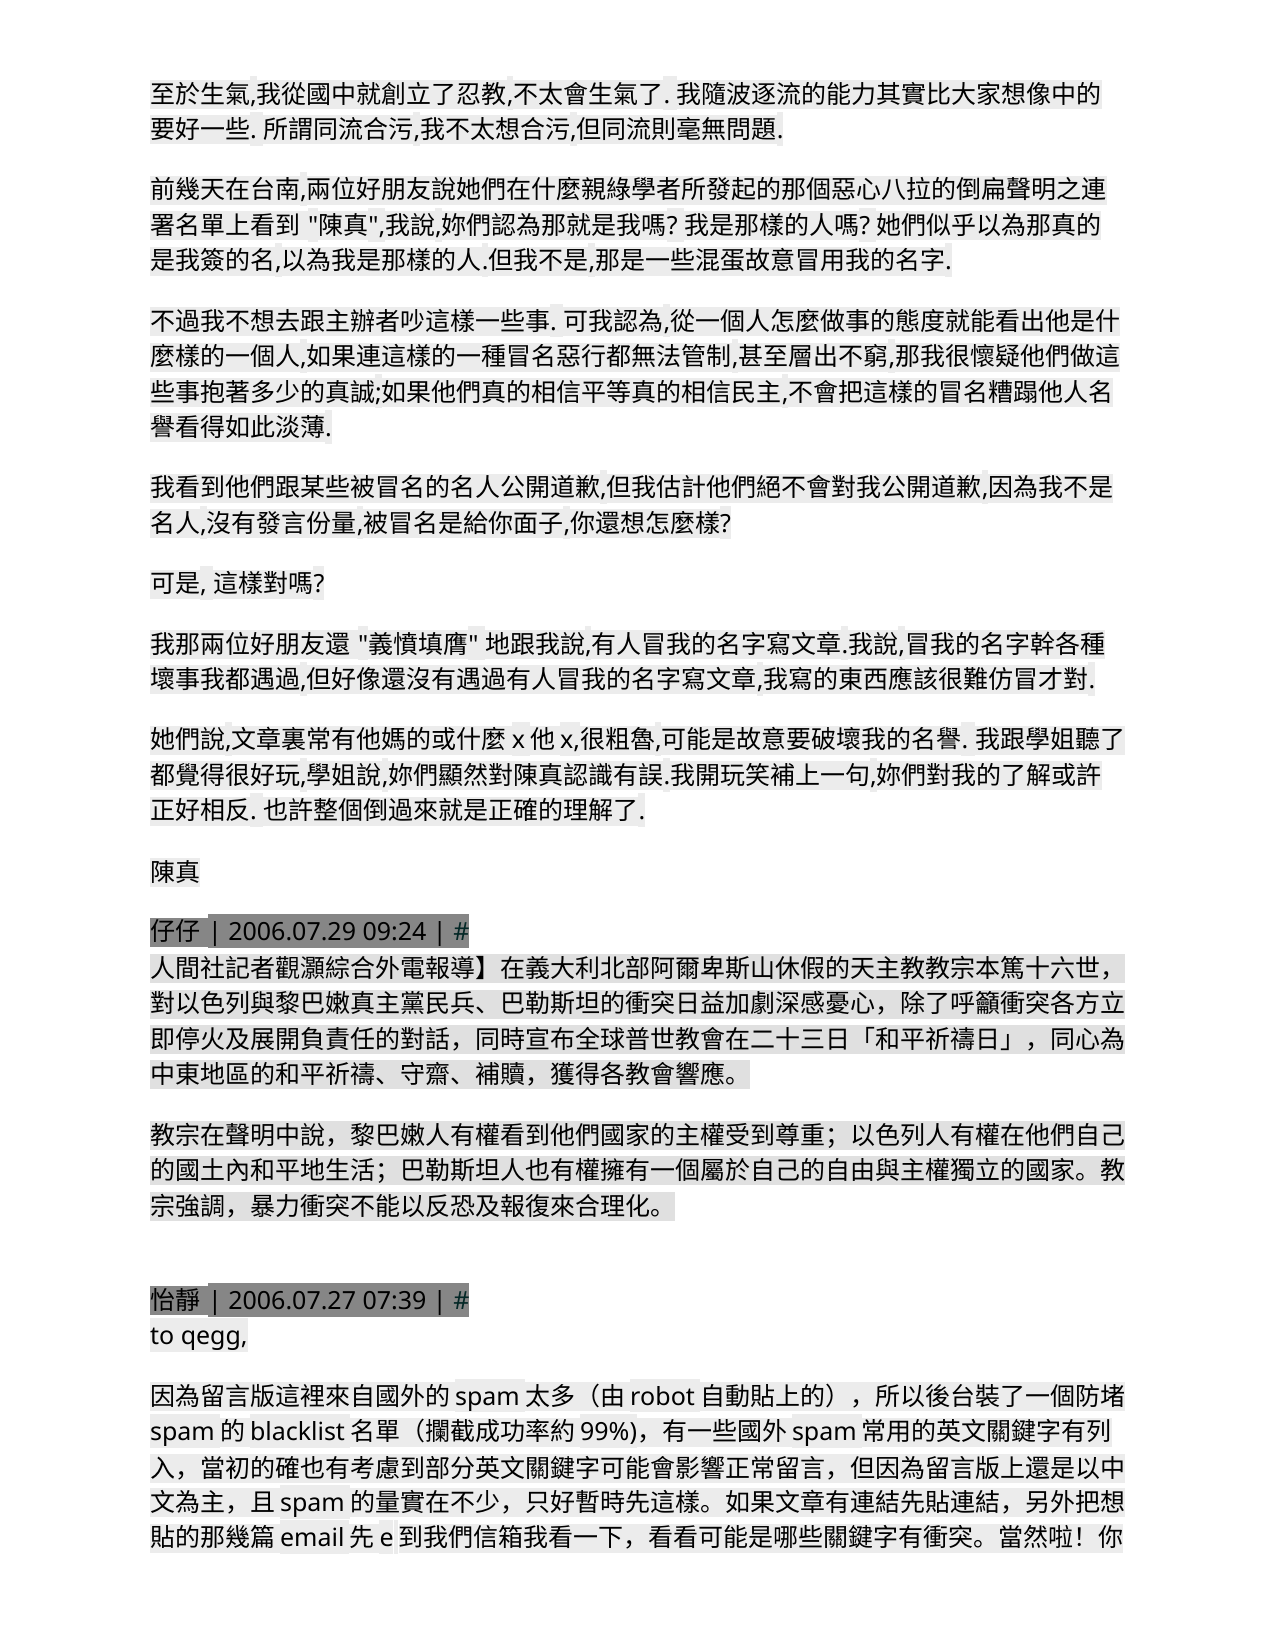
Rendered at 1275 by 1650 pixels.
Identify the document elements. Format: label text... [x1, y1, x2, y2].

text 怡靜 | 2006.07.27 07:39 | # [150, 1281, 1125, 1317]
text 至於生氣,我從國中就創立了忍教,不太會生氣了. 我隨波逐流的能力其實比大家想像中的要好一些. 所謂同流合污,我不太想合污,但同流則毫無問題. [150, 75, 1125, 146]
text 我那兩位好朋友還 "義憤填膺" 地跟我說,有人冒我的名字寫文章.我說,冒我的名字幹各種壞事我都遇過,但好像還沒有遇過有人冒我的名字寫文章,我寫的東西應該很難仿冒才對. [150, 625, 1125, 696]
text 前幾天在台南,兩位好朋友說她們在什麼親綠學者所發起的那個惡心八拉的倒扁聲明之連署名單上看到 "陳真",我說,妳們認為那就是我嗎? 我是那樣的人嗎? 她們似乎以為那真的是我簽的名,以為我是那樣的人.但我不是,那是一些混蛋故意冒用我的名字. [150, 171, 1125, 277]
text 陳真 [150, 852, 1125, 887]
text 教宗在聲明中說，黎巴嫩人有權看到他們國家的主權受到尊重；以色列人有權在他們自己的國土內和平地生活；巴勒斯坦人也有權擁有一個屬於自己的自由與主權獨立的國家。教宗強調，暴力衝突不能以反恐及報復來合理化。 [150, 1114, 1125, 1256]
text 不過我不想去跟主辦者吵這樣一些事. 可我認為,從一個人怎麼做事的態度就能看出他是什麼樣的一個人,如果連這樣的一種冒名惡行都無法管制,甚至層出不窮,那我很懷疑他們做這些事抱著多少的真誠;如果他們真的相信平等真的相信民主,不會把這樣的冒名糟蹋他人名譽看得如此淡薄. [150, 302, 1125, 444]
text 她們說,文章裏常有他媽的或什麼x他x,很粗魯,可能是故意要破壞我的名譽. 我跟學姐聽了都覺得很好玩,學姐說,妳們顯然對陳真認識有誤.我開玩笑補上一句,妳們對我的了解或許正好相反. 也許整個倒過來就是正確的理解了. [150, 721, 1125, 827]
text 人間社記者觀灝綜合外電報導】在義大利北部阿爾卑斯山休假的天主教教宗本篤十六世，對以色列與黎巴嫩真主黨民兵、巴勒斯坦的衝突日益加劇深感憂心，除了呼籲衝突各方立即停火及展開負責任的對話，同時宣布全球普世教會在二十三日「和平祈禱日」，同心為中東地區的和平祈禱、守齋、補贖，獲得各教會響應。 [150, 948, 1125, 1089]
text 因為留言版這裡來自國外的spam太多（由robot自動貼上的），所以後台裝了一個防堵spam的blacklist名單（攔截成功率約99%)，有一些國外spam常用的英文關鍵字有列入，當初的確也有考慮到部分英文關鍵字可能會影響正常留言，但因為留言版上還是以中文為主，且spam的量實在不少，只好暫時先這樣。如果文章有連結先貼連結，另外把想貼的那幾篇email先e到我們信箱我看一下，看看可能是哪些關鍵字有衝突。當然啦！你 [150, 1377, 1125, 1554]
text 可是, 這樣對嗎? [150, 564, 1125, 600]
text 仔仔 | 2006.07.29 09:24 | # [150, 912, 1125, 948]
text to qegg, [150, 1317, 1125, 1352]
text 我看到他們跟某些被冒名的名人公開道歉,但我估計他們絕不會對我公開道歉,因為我不是名人,沒有發言份量,被冒名是給你面子,你還想怎麼樣? [150, 469, 1125, 539]
